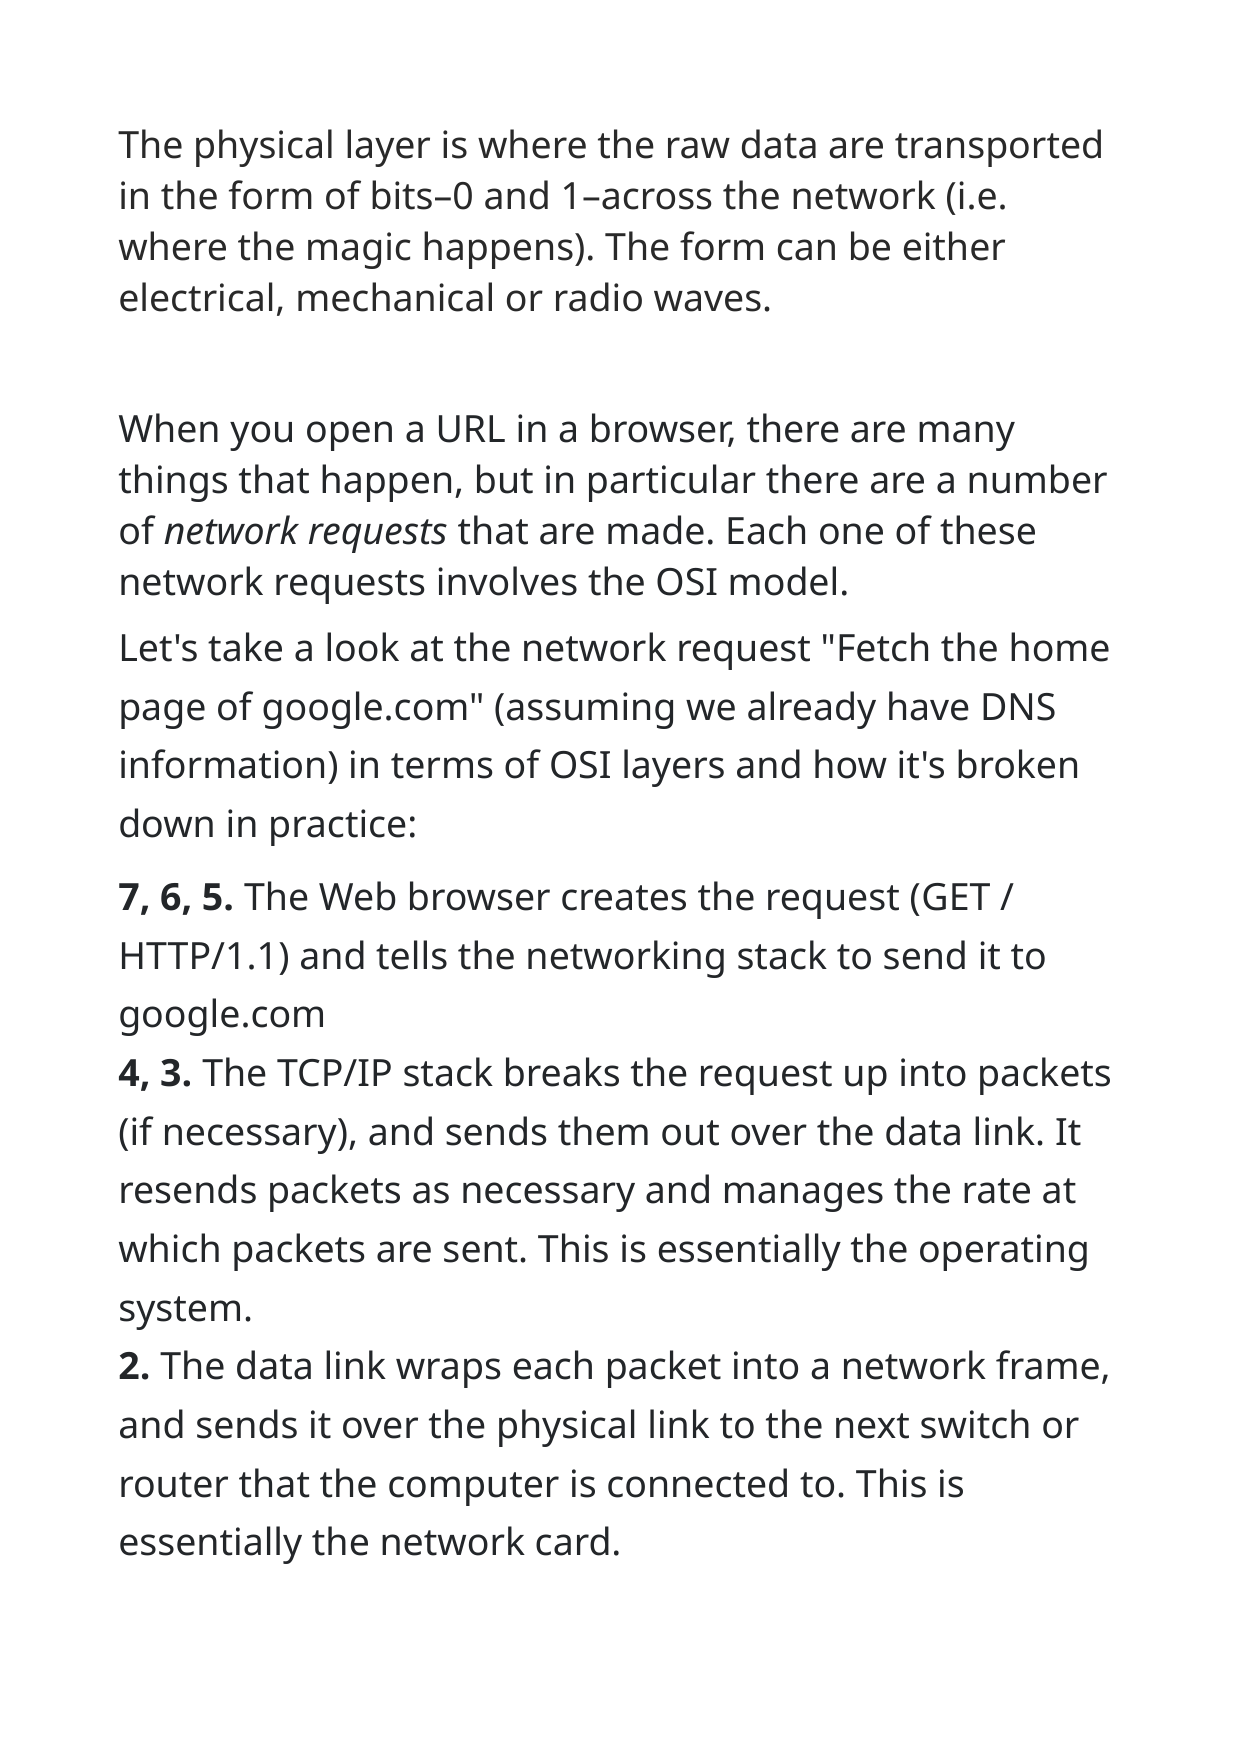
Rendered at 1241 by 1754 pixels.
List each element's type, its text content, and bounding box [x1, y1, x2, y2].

text When you open a URL in a browser, there are many things that happen, but in particular there are a number of network requests that are made. Each one of these network requests involves the OSI model. [118, 402, 1122, 607]
text Let's take a look at the network request "Fetch the home page of google.com" (assuming we already have DNS information) in terms of OSI layers and how it's broken down in practice: [118, 621, 1122, 848]
text 7, 6, 5. The Web browser creates the request (GET / HTTP/1.1) and tells the networking stack to send it to google.com 4, 3. The TCP/IP stack breaks the request up into packets (if necessary), and sends them out over the data link. It resends packets as necessary and manages the rate at which packets are sent. This is essentially the operating system. 2. The data link wraps each packet into a network frame, and sends it over the physical link to the next switch or router that the computer is connected to. This is essentially the network card. [118, 870, 1122, 1567]
text The physical layer is where the raw data are transported in the form of bits–0 and 1–across the network (i.e. where the magic happens). The form can be either electrical, mechanical or radio waves. [118, 118, 1122, 322]
